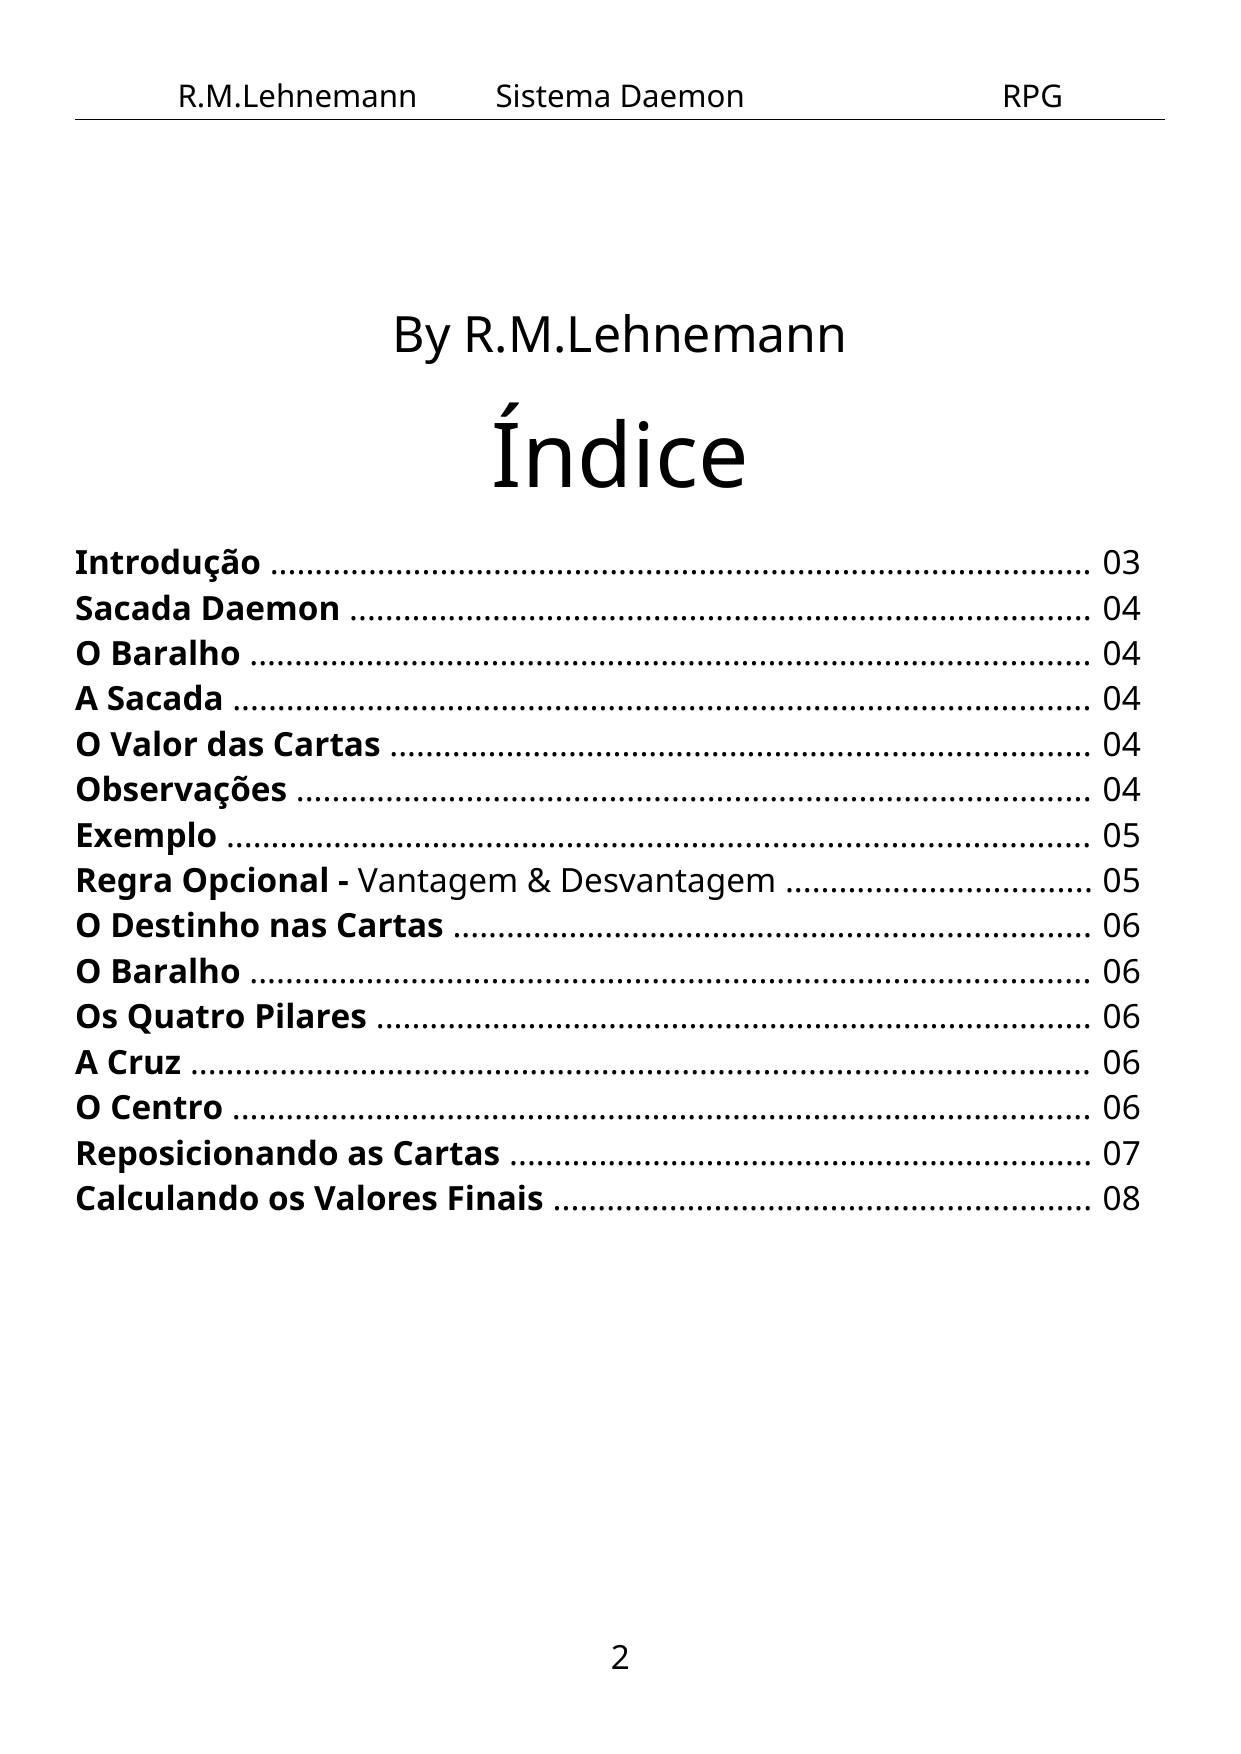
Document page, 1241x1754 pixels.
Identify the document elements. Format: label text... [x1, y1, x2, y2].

text Observações 04 [75, 766, 1165, 811]
text Calculando os Valores Finais 08 [75, 1175, 1165, 1220]
text Exemplo 05 [75, 811, 1165, 857]
text By R.M.Lehnemann [75, 299, 1165, 367]
text Os Quatro Pilares 06 [75, 993, 1165, 1038]
text Índice [75, 392, 1165, 514]
text Sacada Daemon 04 [75, 584, 1165, 630]
text O Centro 06 [75, 1084, 1165, 1129]
text O Destinho nas Cartas 06 [75, 902, 1165, 948]
text O Baralho 04 [75, 630, 1165, 675]
text Regra Opcional - Vantagem & Desvantagem 05 [75, 857, 1165, 902]
text A Cruz 06 [75, 1038, 1165, 1084]
text Reposicionando as Cartas 07 [75, 1129, 1165, 1175]
text Introdução 03 [75, 539, 1165, 584]
text A Sacada 04 [75, 675, 1165, 721]
text O Valor das Cartas 04 [75, 721, 1165, 766]
text O Baralho 06 [75, 948, 1165, 993]
